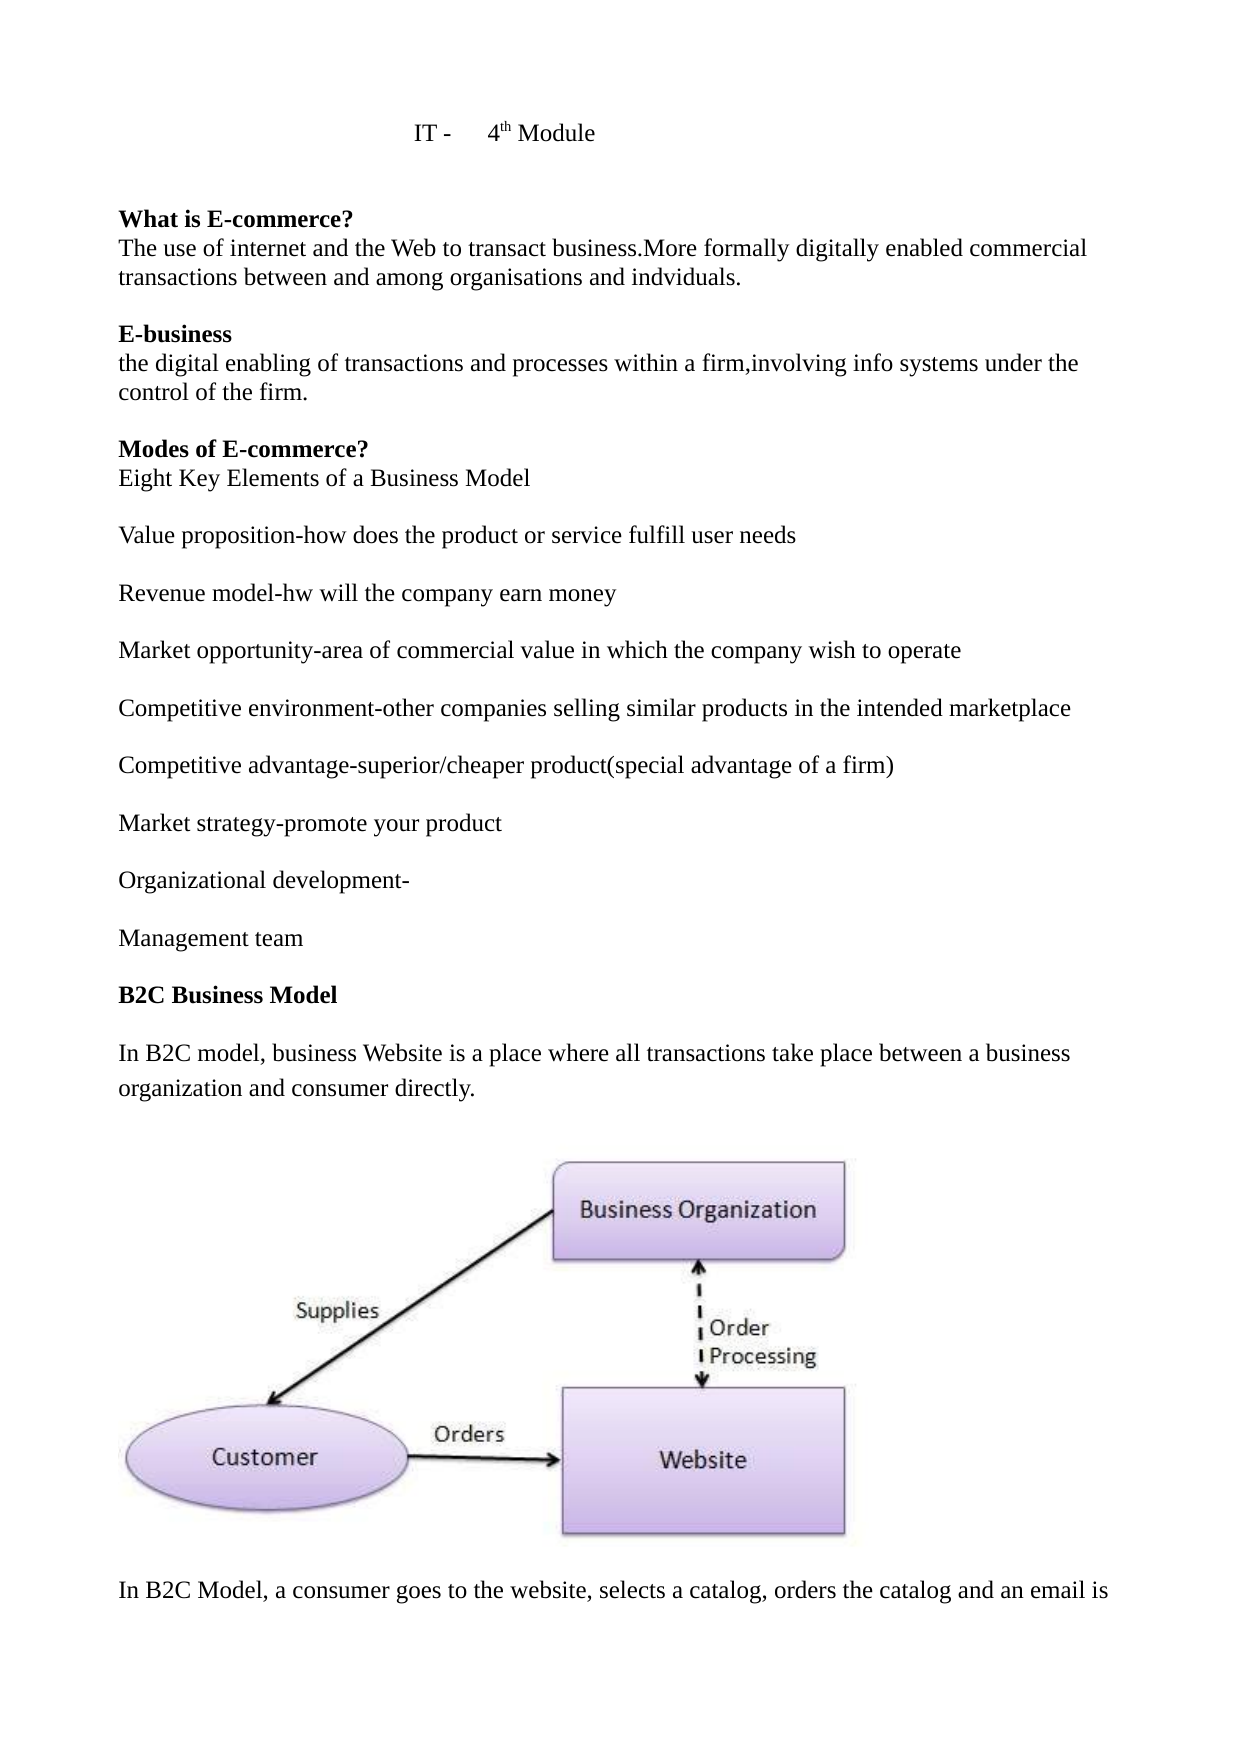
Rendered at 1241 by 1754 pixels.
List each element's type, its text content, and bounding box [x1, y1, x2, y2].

text In B2C model, business Website is a place where all transactions take place between a business organization and consumer directly. [118, 1038, 1122, 1101]
text Modes of E-commerce? [118, 434, 1122, 463]
text the digital enabling of transactions and processes within a firm,involving info systems under the control of the firm. [118, 348, 1122, 406]
text Value proposition-how does the product or service fulfill user needs [118, 521, 1122, 549]
text Market opportunity-area of commercial value in which the company wish to operate [118, 636, 1122, 664]
text IT - 4th Module [118, 118, 1122, 147]
text Eight Key Elements of a Business Model [118, 463, 1122, 492]
text The use of internet and the Web to transact business.More formally digitally enabled commercial transactions between and among organisations and indviduals. [118, 233, 1122, 291]
picture [118, 1121, 894, 1550]
text What is E-commerce? [118, 204, 1122, 233]
text Competitive advantage-superior/cheaper product(special advantage of a firm) [118, 751, 1122, 779]
text Management team [118, 923, 1122, 952]
text In B2C Model, a consumer goes to the website, selects a catalog, orders the catalog and an email is [118, 1576, 1122, 1604]
text Competitive environment-other companies selling similar products in the intended marketplace [118, 693, 1122, 722]
text Revenue model-hw will the company earn money [118, 578, 1122, 607]
text Organizational development- [118, 866, 1122, 894]
text B2C Business Model [118, 981, 1122, 1009]
text E-business [118, 319, 1122, 348]
text Market strategy-promote your product [118, 808, 1122, 837]
